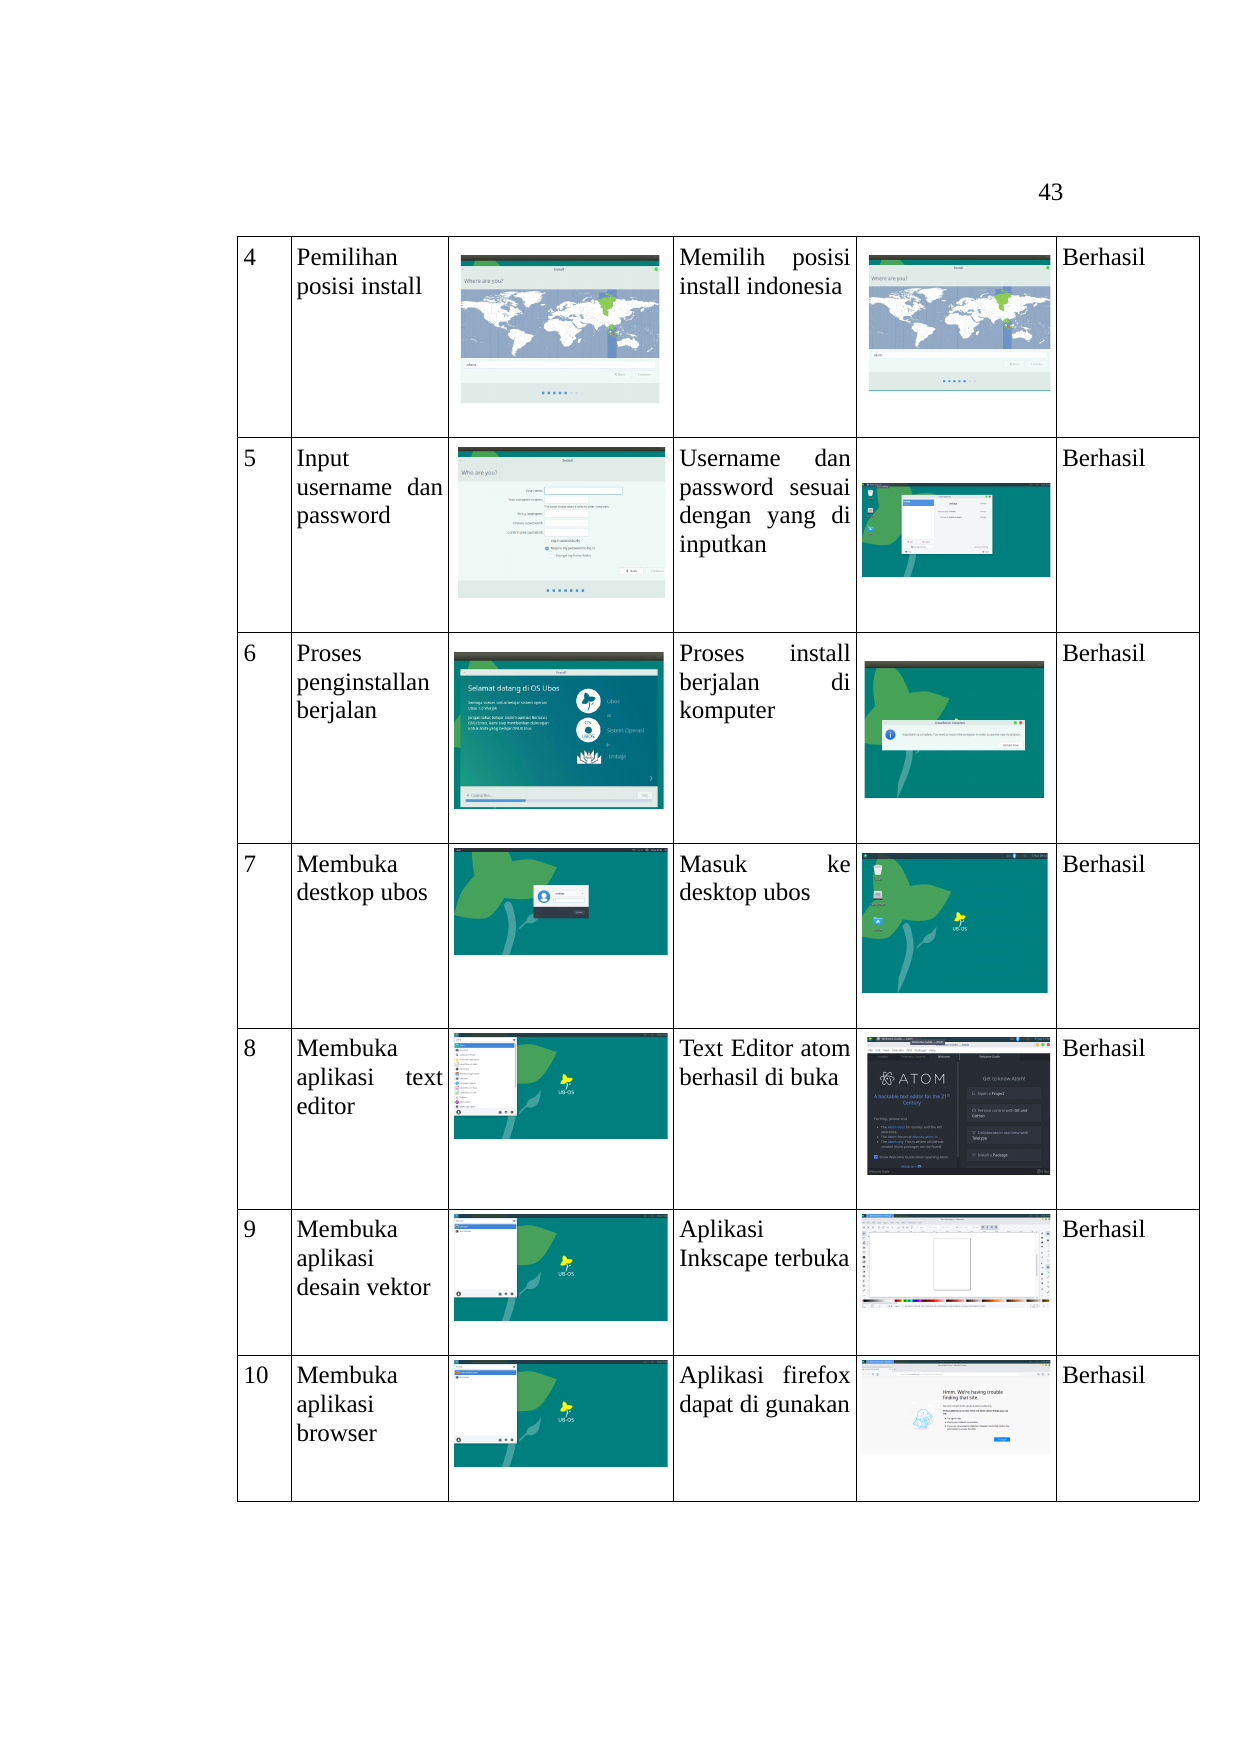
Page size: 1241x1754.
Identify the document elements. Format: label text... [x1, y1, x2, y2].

table_cell 9 [238, 1210, 291, 1355]
table_cell Proses penginstallan berjalan [292, 633, 448, 843]
table_cell Berhasil [1057, 633, 1199, 843]
table_cell [449, 1210, 673, 1355]
table_cell Berhasil [1057, 844, 1199, 1027]
table_cell [449, 1029, 673, 1209]
table_cell [449, 633, 673, 843]
table_cell [449, 438, 673, 632]
table_cell Username dan password sesuai dengan yang di inputkan [674, 438, 856, 632]
table_cell Berhasil [1057, 1029, 1199, 1209]
table_cell [857, 1029, 1056, 1209]
table_cell [857, 844, 1056, 1027]
table_cell [449, 237, 673, 437]
table_cell Proses install berjalan di komputer [674, 633, 856, 843]
table_cell Membuka destkop ubos [292, 844, 448, 1027]
table_cell [449, 844, 673, 1027]
picture [454, 1214, 668, 1321]
picture [868, 255, 1051, 391]
table_cell [449, 1356, 673, 1501]
table_cell [857, 438, 1056, 632]
table_cell 7 [238, 844, 291, 1027]
table_cell Aplikasi Inkscape terbuka [674, 1210, 856, 1355]
picture [862, 853, 1048, 993]
picture [454, 652, 664, 809]
picture [867, 1037, 1051, 1175]
picture [454, 848, 668, 955]
table_cell 8 [238, 1029, 291, 1209]
picture [864, 661, 1045, 798]
table_cell Membuka aplikasi browser [292, 1356, 448, 1501]
table_cell [857, 1210, 1056, 1355]
picture [460, 255, 660, 403]
table_cell Input username dan password [292, 438, 448, 632]
table_cell Aplikasi firefox dapat di gunakan [674, 1356, 856, 1501]
table_cell Masuk ke desktop ubos [674, 844, 856, 1027]
table_cell [857, 633, 1056, 843]
table_cell [857, 1356, 1056, 1501]
table_cell Berhasil [1057, 237, 1199, 437]
picture [862, 1360, 1051, 1454]
table_cell Pemilihan posisi install [292, 237, 448, 437]
table_cell Berhasil [1057, 1210, 1199, 1355]
picture [454, 1360, 668, 1467]
table_cell Membuka aplikasi text editor [292, 1029, 448, 1209]
table_cell [857, 237, 1056, 437]
picture [458, 447, 666, 598]
table_cell Memilih posisi install indonesia [674, 237, 856, 437]
table_cell 4 [238, 237, 291, 437]
table_cell Berhasil [1057, 438, 1199, 632]
picture [862, 483, 1051, 577]
table_cell Text Editor atom berhasil di buka [674, 1029, 856, 1209]
table_cell 10 [238, 1356, 291, 1501]
table_cell Membuka aplikasi desain vektor [292, 1210, 448, 1355]
picture [862, 1214, 1051, 1308]
table_cell 6 [238, 633, 291, 843]
table_cell 5 [238, 438, 291, 632]
picture [454, 1033, 668, 1139]
table_cell Berhasil [1057, 1356, 1199, 1501]
